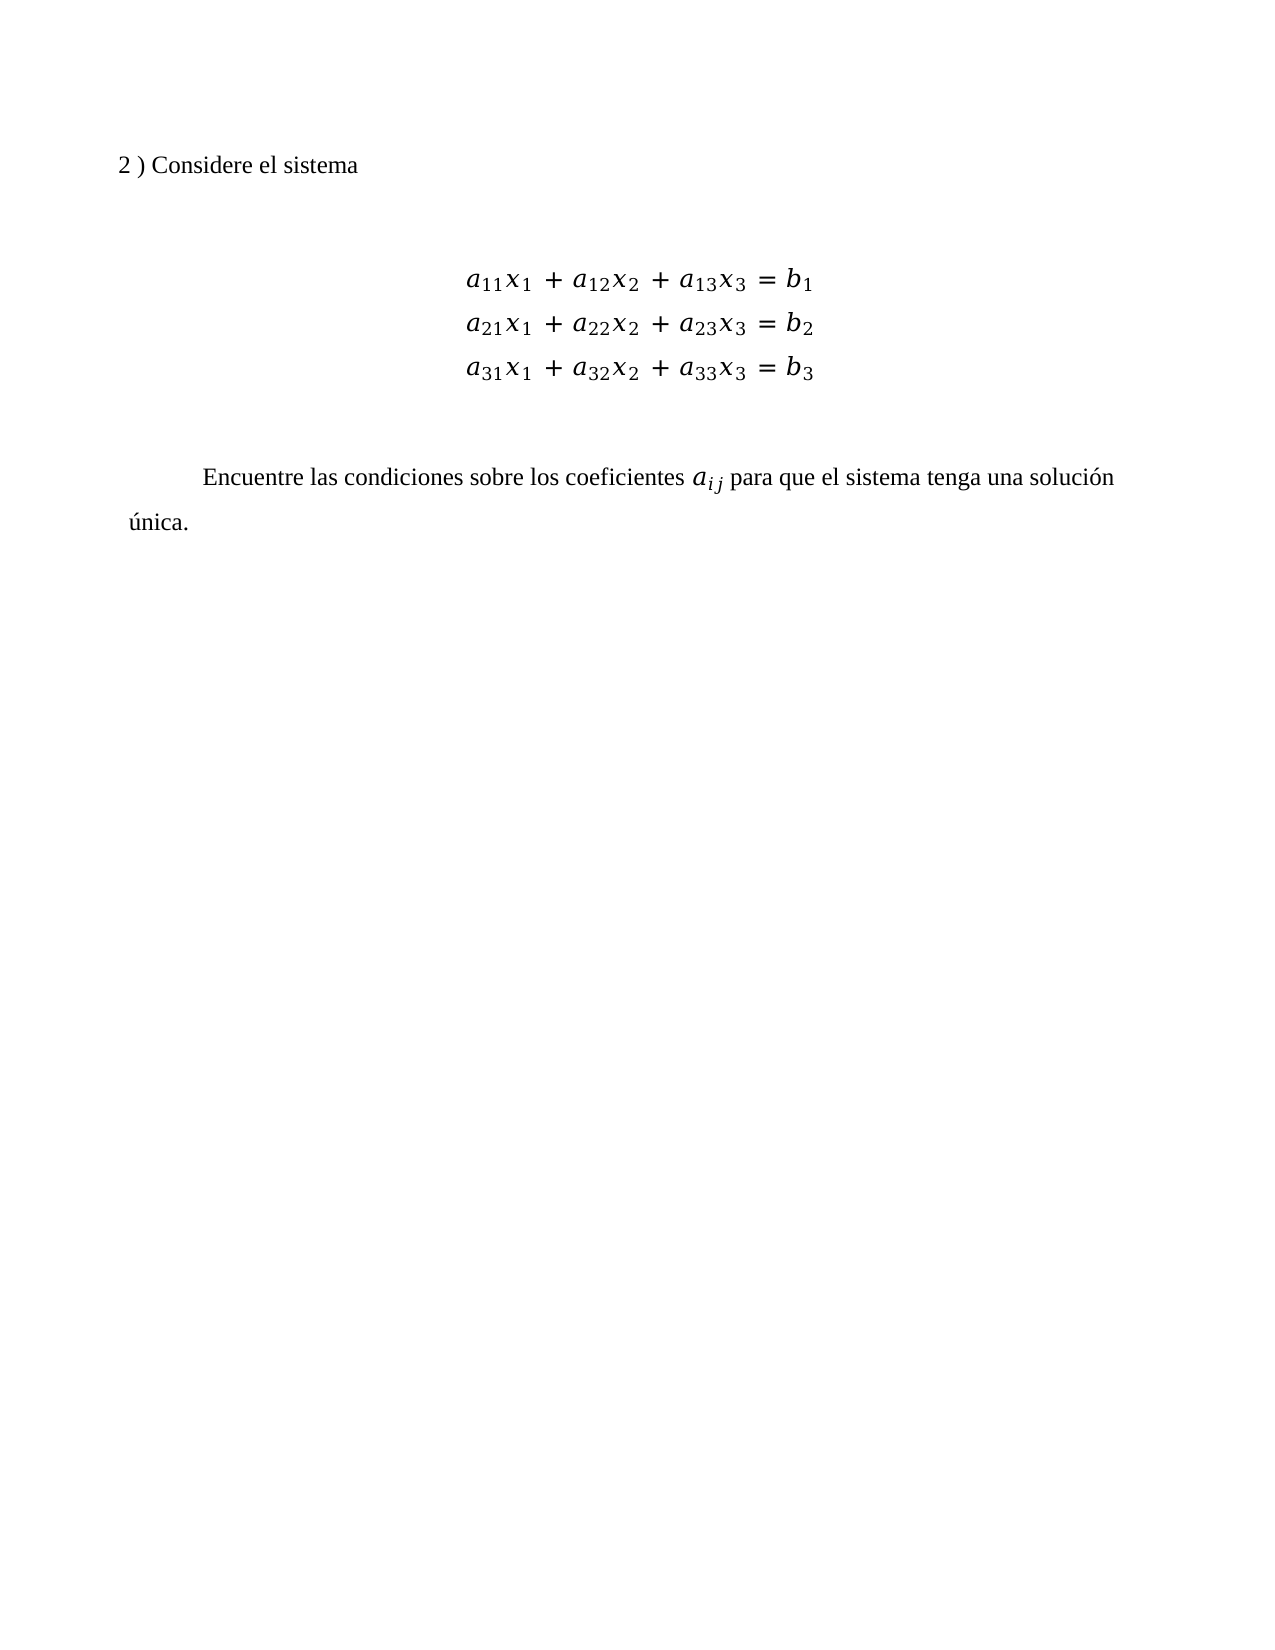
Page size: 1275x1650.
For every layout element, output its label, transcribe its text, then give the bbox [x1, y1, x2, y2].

text Encuentre las condiciones sobre los coeficientes 𝑎𝑖𝑗 para que el sistema tenga una solución única. [128, 461, 1157, 536]
text 𝑎31𝑥1 + 𝑎32𝑥2 + 𝑎33𝑥3 = 𝑏3 [268, 351, 1010, 384]
text 𝑎11𝑥1 + 𝑎12𝑥2 + 𝑎13𝑥3 = 𝑏1 [268, 262, 1010, 295]
list 2 ) Considere el sistema [118, 150, 1157, 179]
text 𝑎21𝑥1 + 𝑎22𝑥2 + 𝑎23𝑥3 = 𝑏2 [268, 306, 1010, 339]
